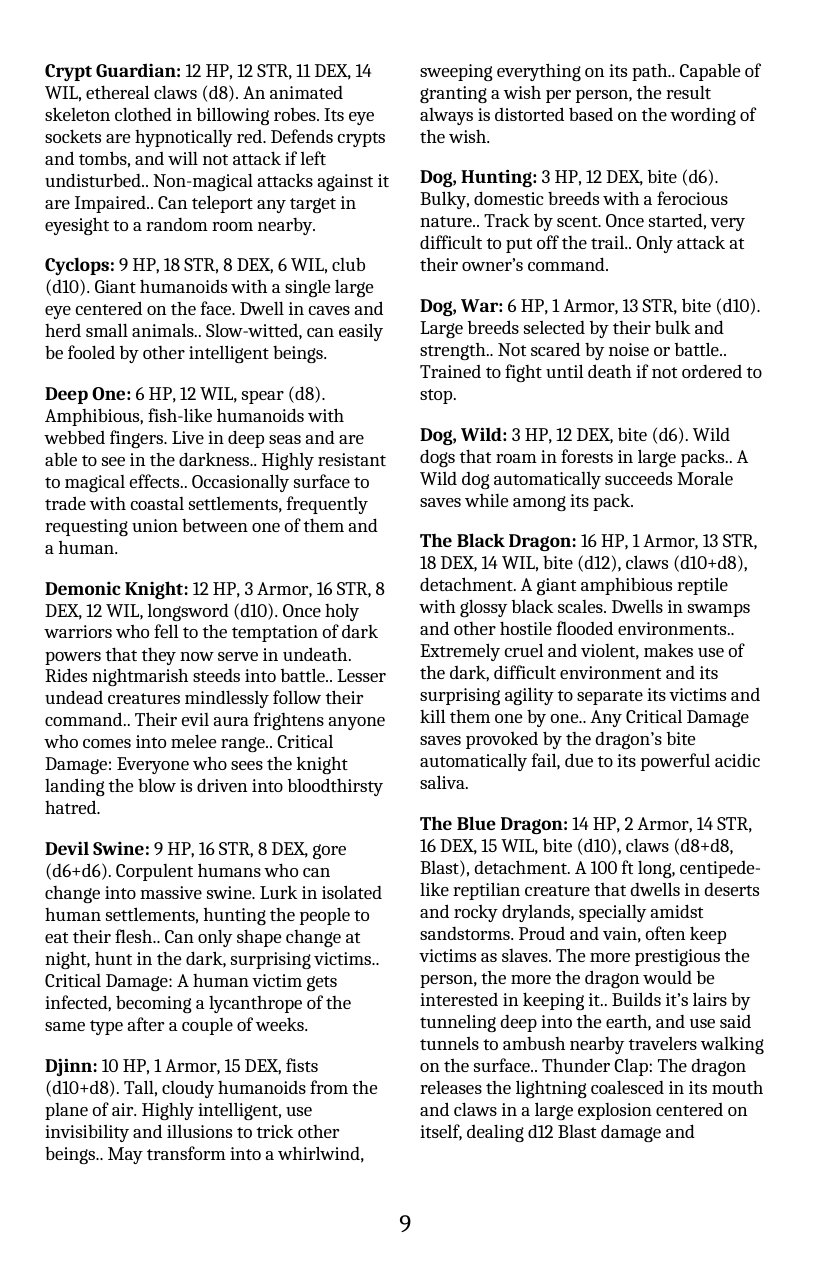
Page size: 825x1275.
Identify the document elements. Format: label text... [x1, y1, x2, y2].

text Dog, Hunting: 3 HP, 12 DEX, bite (d6). Bulky, domestic breeds with a ferocious nature.. Track by scent. Once started, very difficult to put off the trail.. Only attack at their owner’s command. [420, 167, 765, 277]
text The Black Dragon: 16 HP, 1 Armor, 13 STR, 18 DEX, 14 WIL, bite (d12), claws (d10+d8), detachment. A giant amphibious reptile with glossy black scales. Dwells in swamps and other hostile flooded environments.. Extremely cruel and violent, makes use of the dark, difficult environment and its surprising agility to separate its victims and kill them one by one.. Any Critical Damage saves provoked by the dragon’s bite automatically fail, due to its powerful acidic saliva. [420, 531, 765, 794]
text Crypt Guardian: 12 HP, 12 STR, 11 DEX, 14 WIL, ethereal claws (d8). An animated skeleton clothed in billowing robes. Its eye sockets are hypnotically red. Defends crypts and tombs, and will not attack if left undisturbed.. Non-magical attacks against it are Impaired.. Can teleport any target in eyesight to a random room nearby. [45, 60, 390, 236]
text Cyclops: 9 HP, 18 STR, 8 DEX, 6 WIL, club (d10). Giant humanoids with a single large eye centered on the face. Dwell in caves and herd small animals.. Slow-witted, can easily be fooled by other intelligent beings. [45, 254, 390, 364]
text The Blue Dragon: 14 HP, 2 Armor, 14 STR, 16 DEX, 15 WIL, bite (d10), claws (d8+d8, Blast), detachment. A 100 ft long, centipede-like reptilian creature that dwells in deserts and rocky drylands, specially amidst sandstorms. Proud and vain, often keep victims as slaves. The more prestigious the person, the more the dragon would be interested in keeping it.. Builds it’s lairs by tunneling deep into the earth, and use said tunnels to ambush nearby travelers walking on the surface.. Thunder Clap: The dragon releases the lightning coalesced in its mouth and claws in a large explosion centered on itself, dealing d12 Blast damage and [420, 813, 765, 1143]
text Djinn: 10 HP, 1 Armor, 15 DEX, fists (d10+d8). Tall, cloudy humanoids from the plane of air. Highly intelligent, use invisibility and illusions to trick other beings.. May transform into a whirlwind, [45, 1055, 390, 1165]
text Dog, War: 6 HP, 1 Armor, 13 STR, bite (d10). Large breeds selected by their bulk and strength.. Not scared by noise or battle.. Trained to fight until death if not ordered to stop. [420, 295, 765, 405]
text sweeping everything on its path.. Capable of granting a wish per person, the result always is distorted based on the wording of the wish. [420, 60, 765, 148]
text Deep One: 6 HP, 12 WIL, spear (d8). Amphibious, fish-like humanoids with webbed fingers. Live in deep seas and are able to see in the darkness.. Highly resistant to magical effects.. Occasionally surface to trade with coastal settlements, frequently requesting union between one of them and a human. [45, 383, 390, 559]
text Dog, Wild: 3 HP, 12 DEX, bite (d6). Wild dogs that roam in forests in large packs.. A Wild dog automatically succeeds Morale saves while among its pack. [420, 424, 765, 512]
text Demonic Knight: 12 HP, 3 Armor, 16 STR, 8 DEX, 12 WIL, longsword (d10). Once holy warriors who fell to the temptation of dark powers that they now serve in undeath. Rides nightmarish steeds into battle.. Lesser undead creatures mindlessly follow their command.. Their evil aura frightens anyone who comes into melee range.. Critical Damage: Everyone who sees the knight landing the blow is driven into bloodthirsty hatred. [45, 578, 390, 819]
text Devil Swine: 9 HP, 16 STR, 8 DEX, gore (d6+d6). Corpulent humans who can change into massive swine. Lurk in isolated human settlements, hunting the people to eat their flesh.. Can only shape change at night, hunt in the dark, surprising victims.. Critical Damage: A human victim gets infected, becoming a lycanthrope of the same type after a couple of weeks. [45, 838, 390, 1036]
